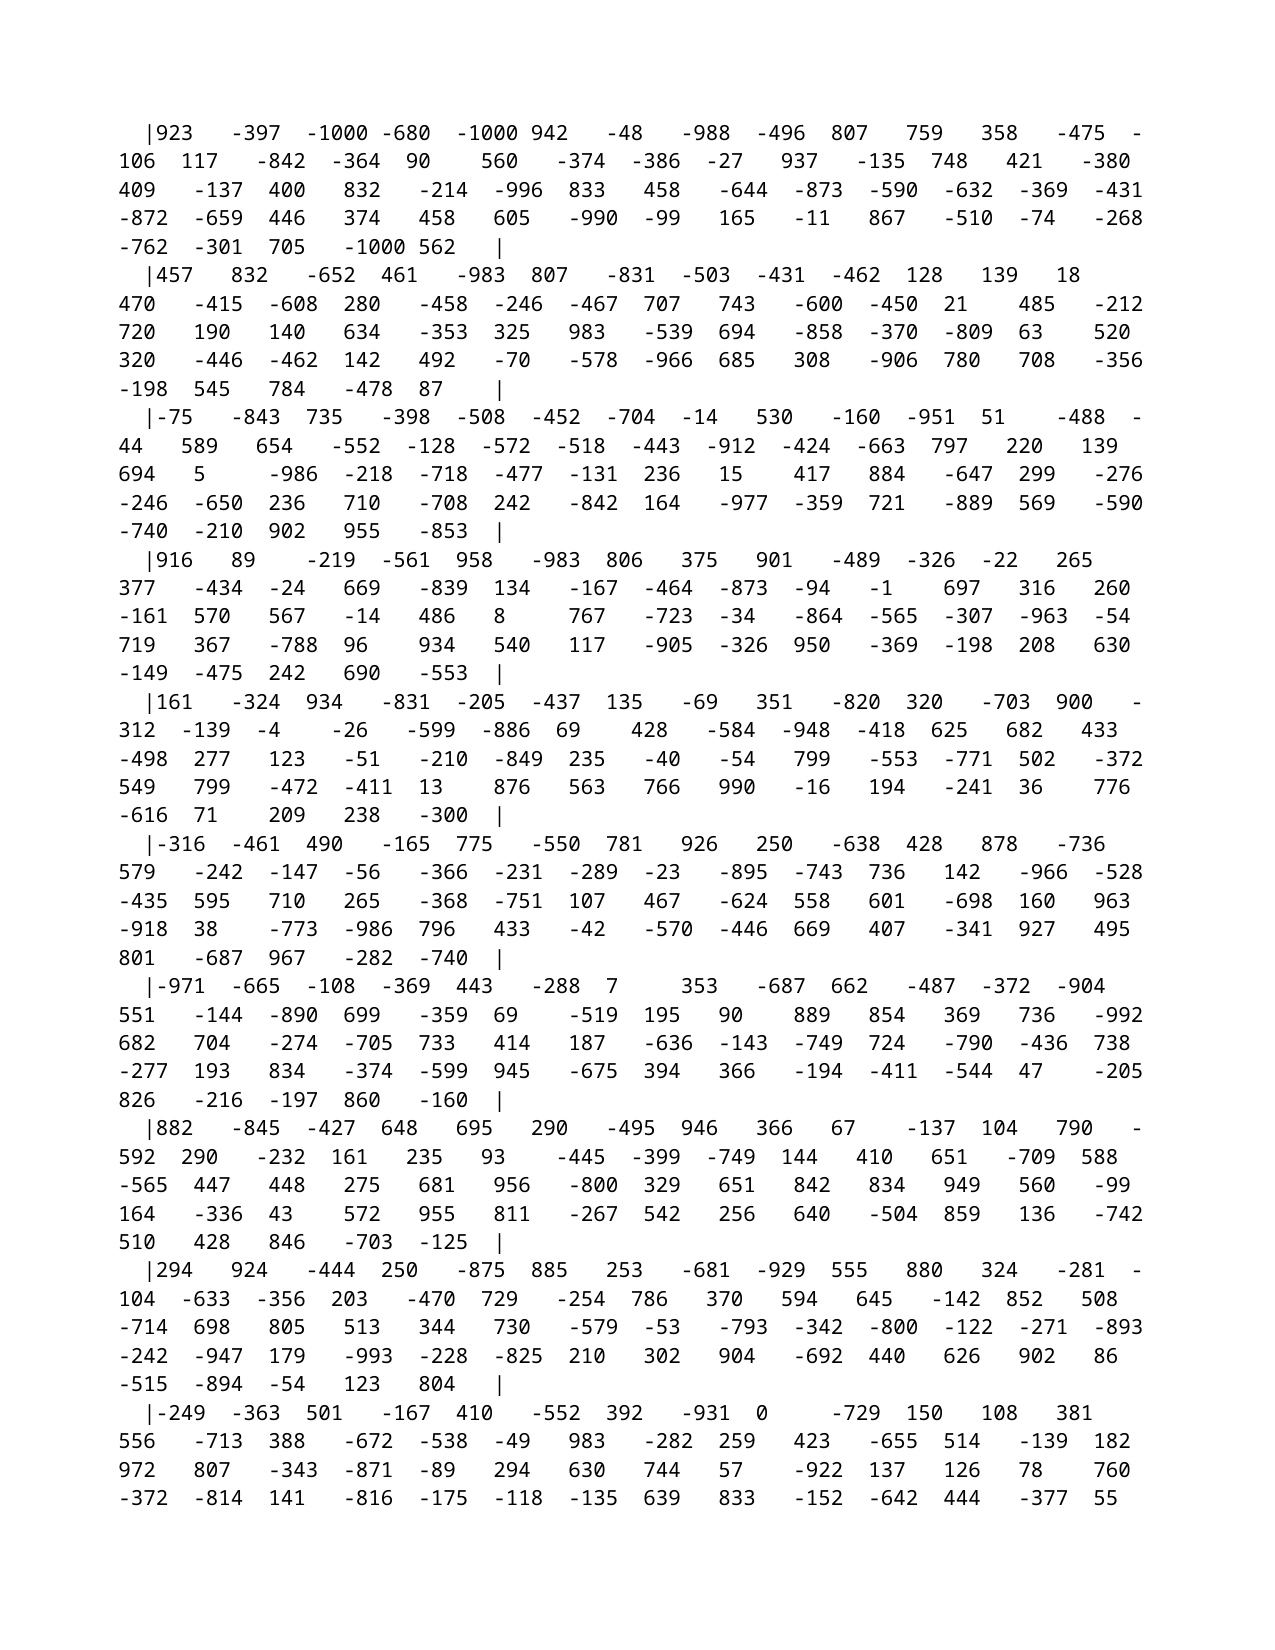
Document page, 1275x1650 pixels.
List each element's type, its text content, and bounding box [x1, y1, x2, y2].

text |923 -397 -1000 -680 -1000 942 -48 -988 -496 807 759 358 -475 -106 117 -842 -364 90 560 -374 -386 -27 937 -135 748 421 -380 409 -137 400 832 -214 -996 833 458 -644 -873 -590 -632 -369 -431 -872 -659 446 374 458 605 -990 -99 165 -11 867 -510 -74 -268 -762 -301 705 -1000 562 | [118, 118, 1157, 260]
text |916 89 -219 -561 958 -983 806 375 901 -489 -326 -22 265 377 -434 -24 669 -839 134 -167 -464 -873 -94 -1 697 316 260 -161 570 567 -14 486 8 767 -723 -34 -864 -565 -307 -963 -54 719 367 -788 96 934 540 117 -905 -326 950 -369 -198 208 630 -149 -475 242 690 -553 | [118, 545, 1157, 687]
text |-249 -363 501 -167 410 -552 392 -931 0 -729 150 108 381 556 -713 388 -672 -538 -49 983 -282 259 423 -655 514 -139 182 972 807 -343 -871 -89 294 630 744 57 -922 137 126 78 760 -372 -814 141 -816 -175 -118 -135 639 833 -152 -642 444 -377 55 [118, 1398, 1157, 1512]
text |457 832 -652 461 -983 807 -831 -503 -431 -462 128 139 18 470 -415 -608 280 -458 -246 -467 707 743 -600 -450 21 485 -212 720 190 140 634 -353 325 983 -539 694 -858 -370 -809 63 520 320 -446 -462 142 492 -70 -578 -966 685 308 -906 780 708 -356 -198 545 784 -478 87 | [118, 260, 1157, 402]
text |161 -324 934 -831 -205 -437 135 -69 351 -820 320 -703 900 -312 -139 -4 -26 -599 -886 69 428 -584 -948 -418 625 682 433 -498 277 123 -51 -210 -849 235 -40 -54 799 -553 -771 502 -372 549 799 -472 -411 13 876 563 766 990 -16 194 -241 36 776 -616 71 209 238 -300 | [118, 687, 1157, 829]
text |294 924 -444 250 -875 885 253 -681 -929 555 880 324 -281 -104 -633 -356 203 -470 729 -254 786 370 594 645 -142 852 508 -714 698 805 513 344 730 -579 -53 -793 -342 -800 -122 -271 -893 -242 -947 179 -993 -228 -825 210 302 904 -692 440 626 902 86 -515 -894 -54 123 804 | [118, 1256, 1157, 1398]
text |-971 -665 -108 -369 443 -288 7 353 -687 662 -487 -372 -904 551 -144 -890 699 -359 69 -519 195 90 889 854 369 736 -992 682 704 -274 -705 733 414 187 -636 -143 -749 724 -790 -436 738 -277 193 834 -374 -599 945 -675 394 366 -194 -411 -544 47 -205 826 -216 -197 860 -160 | [118, 971, 1157, 1113]
text |882 -845 -427 648 695 290 -495 946 366 67 -137 104 790 -592 290 -232 161 235 93 -445 -399 -749 144 410 651 -709 588 -565 447 448 275 681 956 -800 329 651 842 834 949 560 -99 164 -336 43 572 955 811 -267 542 256 640 -504 859 136 -742 510 428 846 -703 -125 | [118, 1113, 1157, 1256]
text |-316 -461 490 -165 775 -550 781 926 250 -638 428 878 -736 579 -242 -147 -56 -366 -231 -289 -23 -895 -743 736 142 -966 -528 -435 595 710 265 -368 -751 107 467 -624 558 601 -698 160 963 -918 38 -773 -986 796 433 -42 -570 -446 669 407 -341 927 495 801 -687 967 -282 -740 | [118, 829, 1157, 971]
text |-75 -843 735 -398 -508 -452 -704 -14 530 -160 -951 51 -488 -44 589 654 -552 -128 -572 -518 -443 -912 -424 -663 797 220 139 694 5 -986 -218 -718 -477 -131 236 15 417 884 -647 299 -276 -246 -650 236 710 -708 242 -842 164 -977 -359 721 -889 569 -590 -740 -210 902 955 -853 | [118, 402, 1157, 545]
